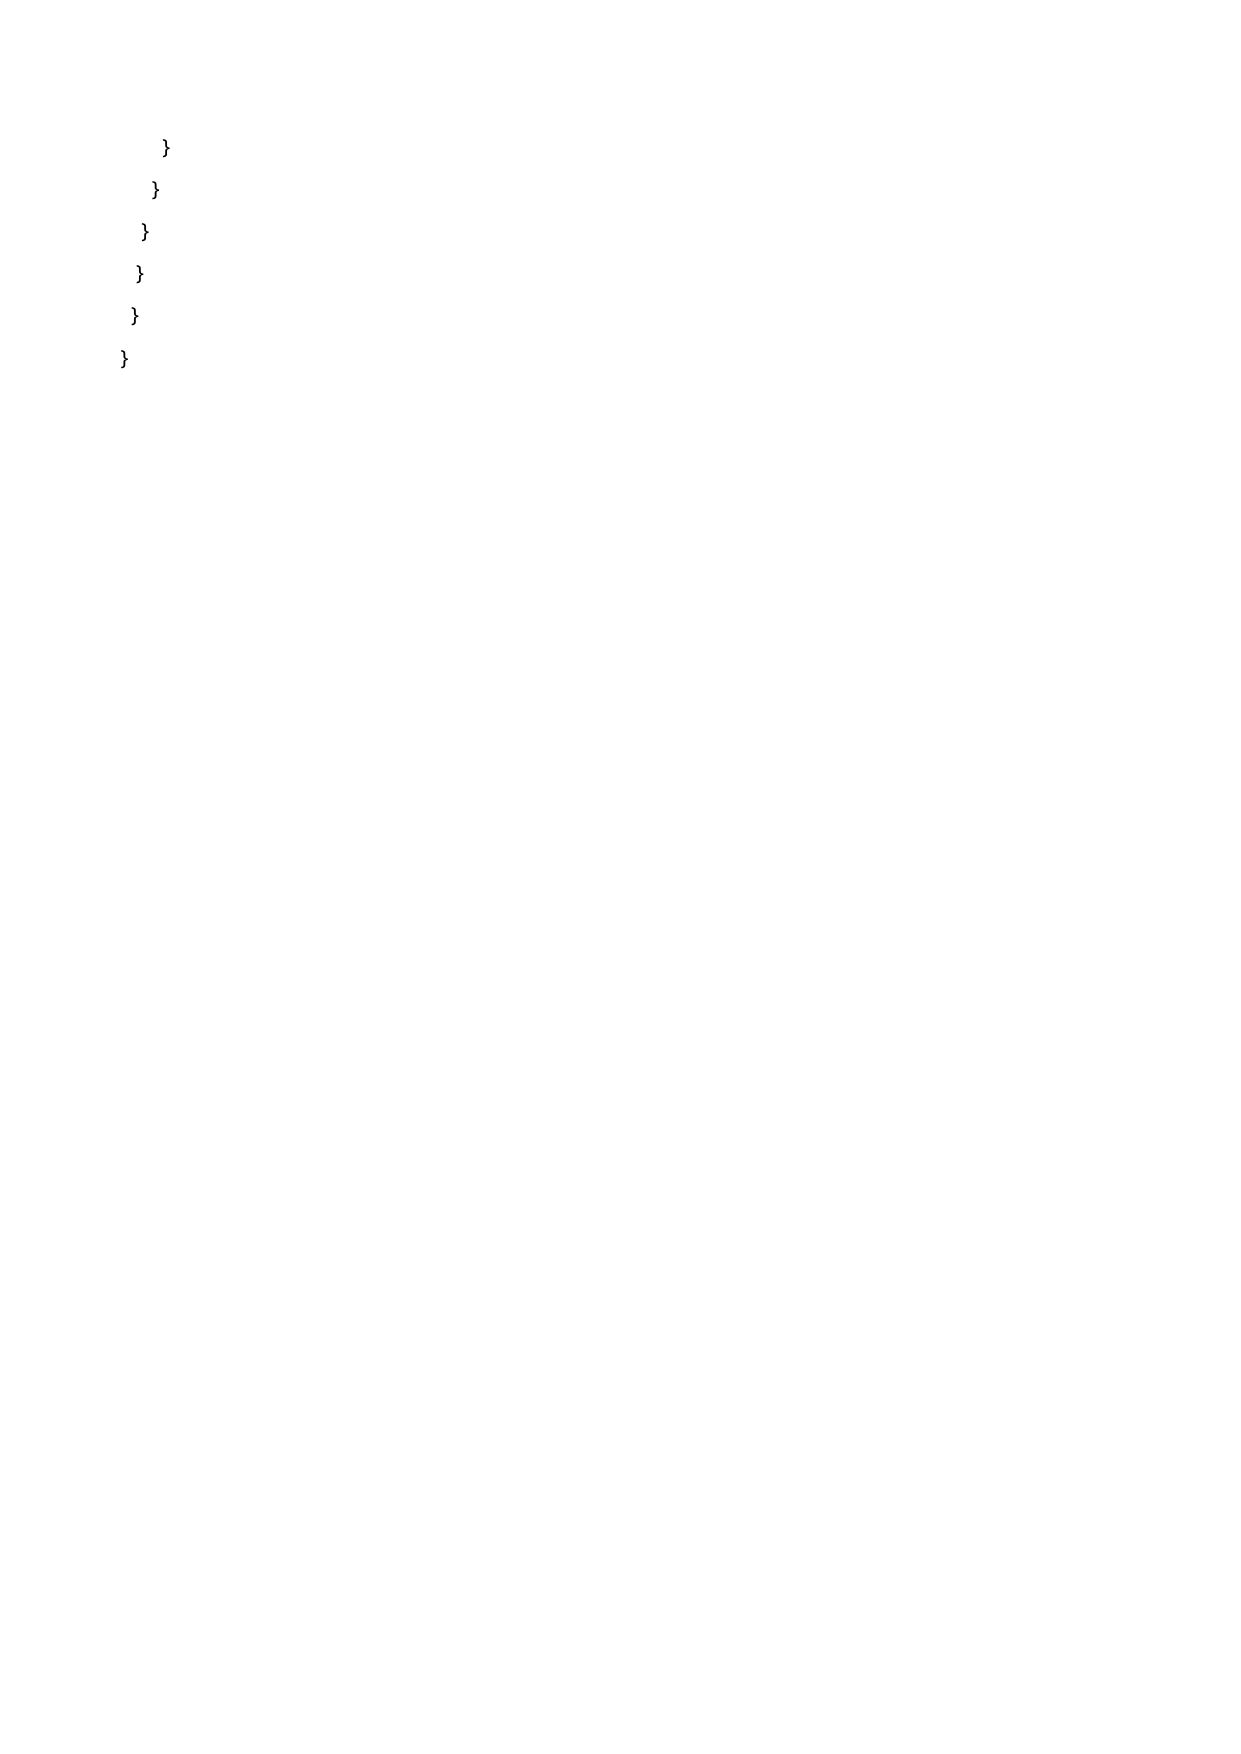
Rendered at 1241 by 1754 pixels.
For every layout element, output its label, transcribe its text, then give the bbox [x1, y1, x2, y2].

text } [118, 118, 1122, 160]
text } [118, 160, 1122, 202]
text } [118, 287, 1122, 329]
text } [118, 202, 1122, 245]
text } [118, 245, 1122, 287]
text } [118, 329, 1122, 371]
